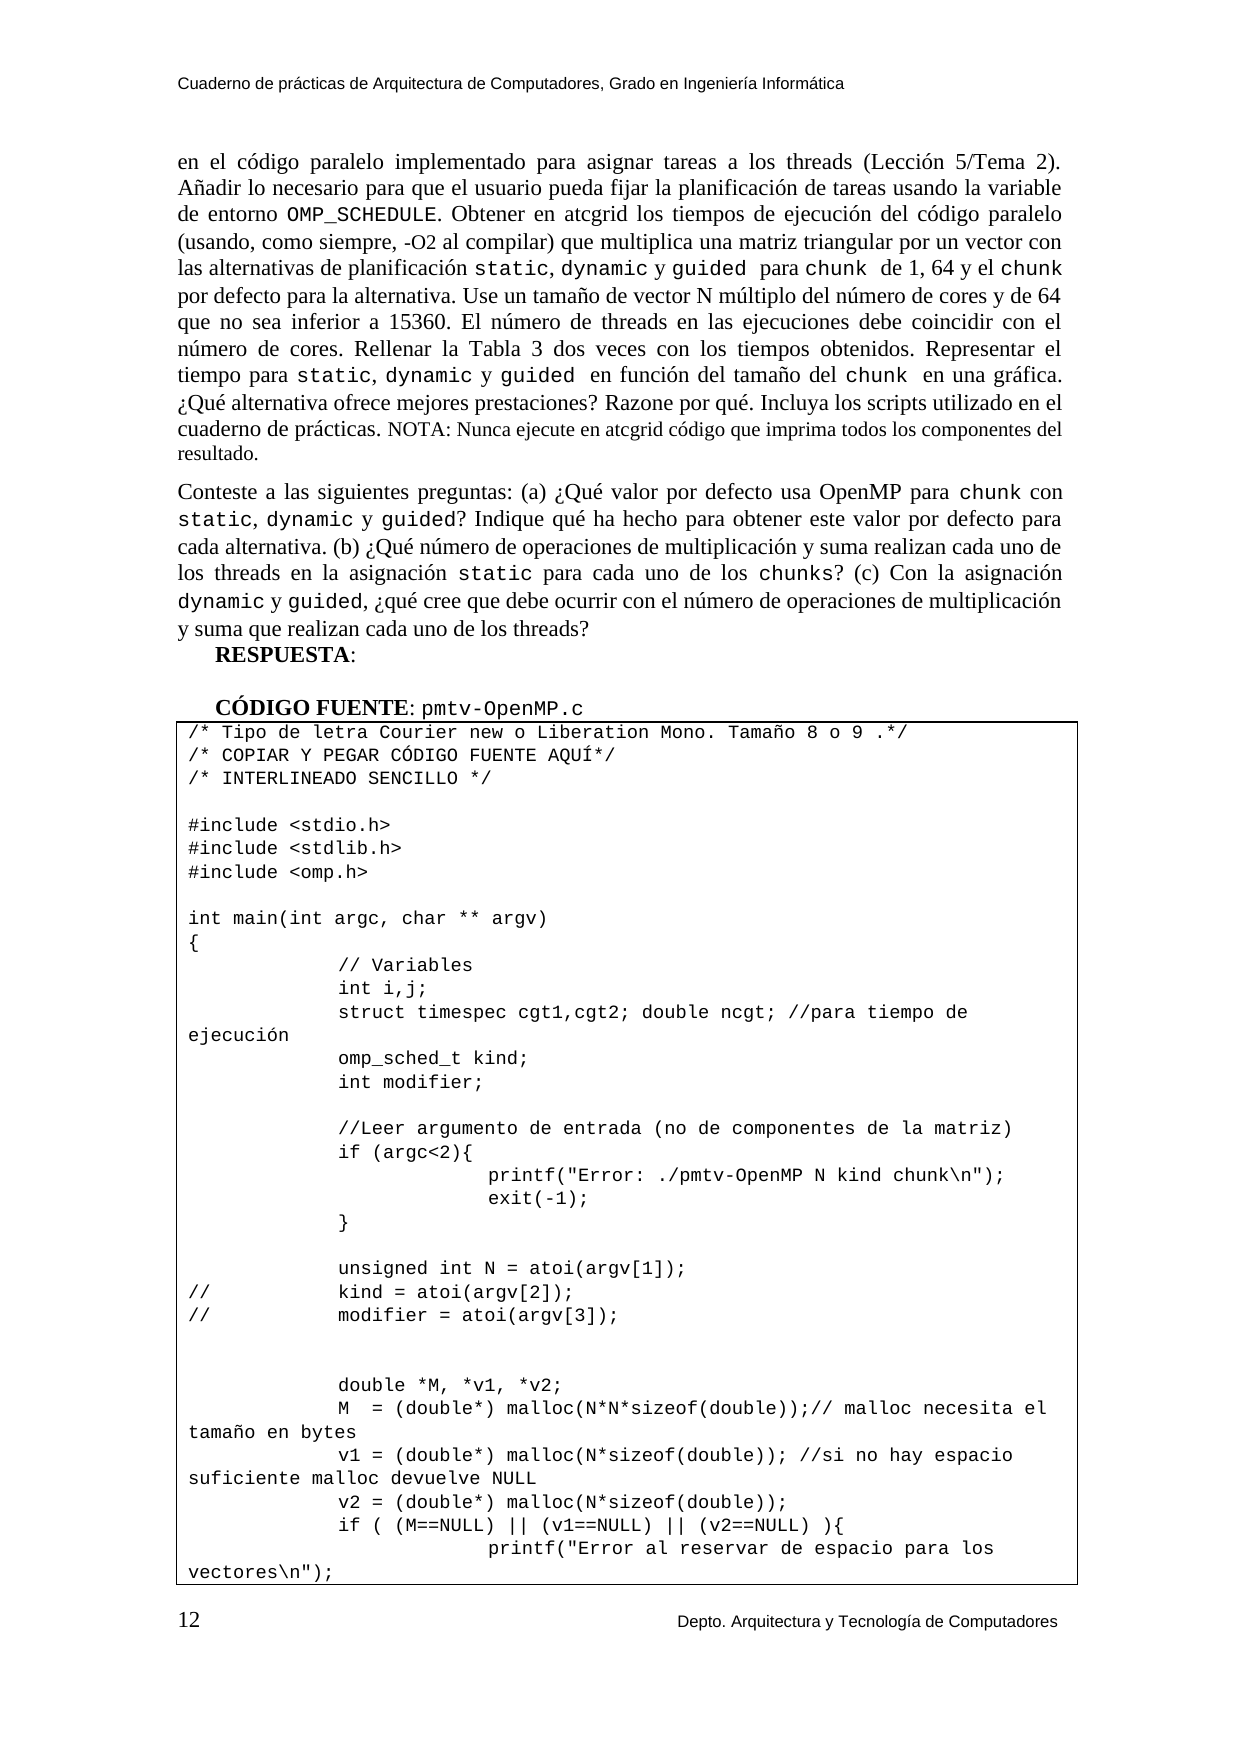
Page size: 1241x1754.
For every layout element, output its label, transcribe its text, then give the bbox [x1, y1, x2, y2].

list Conteste a las siguientes preguntas: (a) ¿Qué valor por defecto usa OpenMP para chunk con static, dynamic y guided? Indique qué ha hecho para obtener este valor por defecto para cada alternativa. (b) ¿Qué número de operaciones de multiplicación y suma realizan cada uno de los threads en la asignación static para cada uno de los chunks? (c) Con la asignación dynamic y guided, ¿qué cree que debe ocurrir con el número de operaciones de multiplicación y suma que realizan cada uno de los threads? [177, 478, 1063, 641]
table_header /* Tipo de letra Courier new o Liberation Mono. Tamaño 8 o 9 .*/ /* COPIAR Y PEGAR CÓDIGO FUENTE AQUÍ*/ /* INTERLINEADO SENCILLO */ #include <stdio.h> #include <stdlib.h> #include <omp.h> int main(int argc, char ** argv) { // Variables int i,j; struct timespec cgt1,cgt2; double ncgt; //para tiempo de ejecución omp_sched_t kind; int modifier; //Leer argumento de entrada (no de componentes de la matriz) if (argc<2){ printf("Error: ./pmtv-OpenMP N kind chunk\n"); exit(-1); } unsigned int N = atoi(argv[1]); // kind = atoi(argv[2]); // modifier = atoi(argv[3]); double *M, *v1, *v2; M = (double*) malloc(N*N*sizeof(double));// malloc necesita el tamaño en bytes v1 = (double*) malloc(N*sizeof(double)); //si no hay espacio suficiente malloc devuelve NULL v2 = (double*) malloc(N*sizeof(double)); if ( (M==NULL) || (v1==NULL) || (v2==NULL) ){ printf("Error al reservar de espacio para los vectores\n"); [177, 723, 1077, 1584]
text RESPUESTA: [215, 641, 1063, 667]
text CÓDIGO FUENTE: pmtv-OpenMP.c [215, 694, 1063, 721]
list en el código paralelo implementado para asignar tareas a los threads (Lección 5/Tema 2). Añadir lo necesario para que el usuario pueda fijar la planificación de tareas usando la variable de entorno OMP_SCHEDULE. Obtener en atcgrid los tiempos de ejecución del código paralelo (usando, como siempre, -O2 al compilar) que multiplica una matriz triangular por un vector con las alternativas de planificación static, dynamic y guided para chunk de 1, 64 y el chunk por defecto para la alternativa. Use un tamaño de vector N múltiplo del número de cores y de 64 que no sea inferior a 15360. El número de threads en las ejecuciones debe coincidir con el número de cores. Rellenar la Tabla 3 dos veces con los tiempos obtenidos. Representar el tiempo para static, dynamic y guided en función del tamaño del chunk en una gráfica. ¿Qué alternativa ofrece mejores prestaciones? Razone por qué. Incluya los scripts utilizado en el cuaderno de prácticas. NOTA: Nunca ejecute en atcgrid código que imprima todos los componentes del resultado. [177, 148, 1063, 465]
